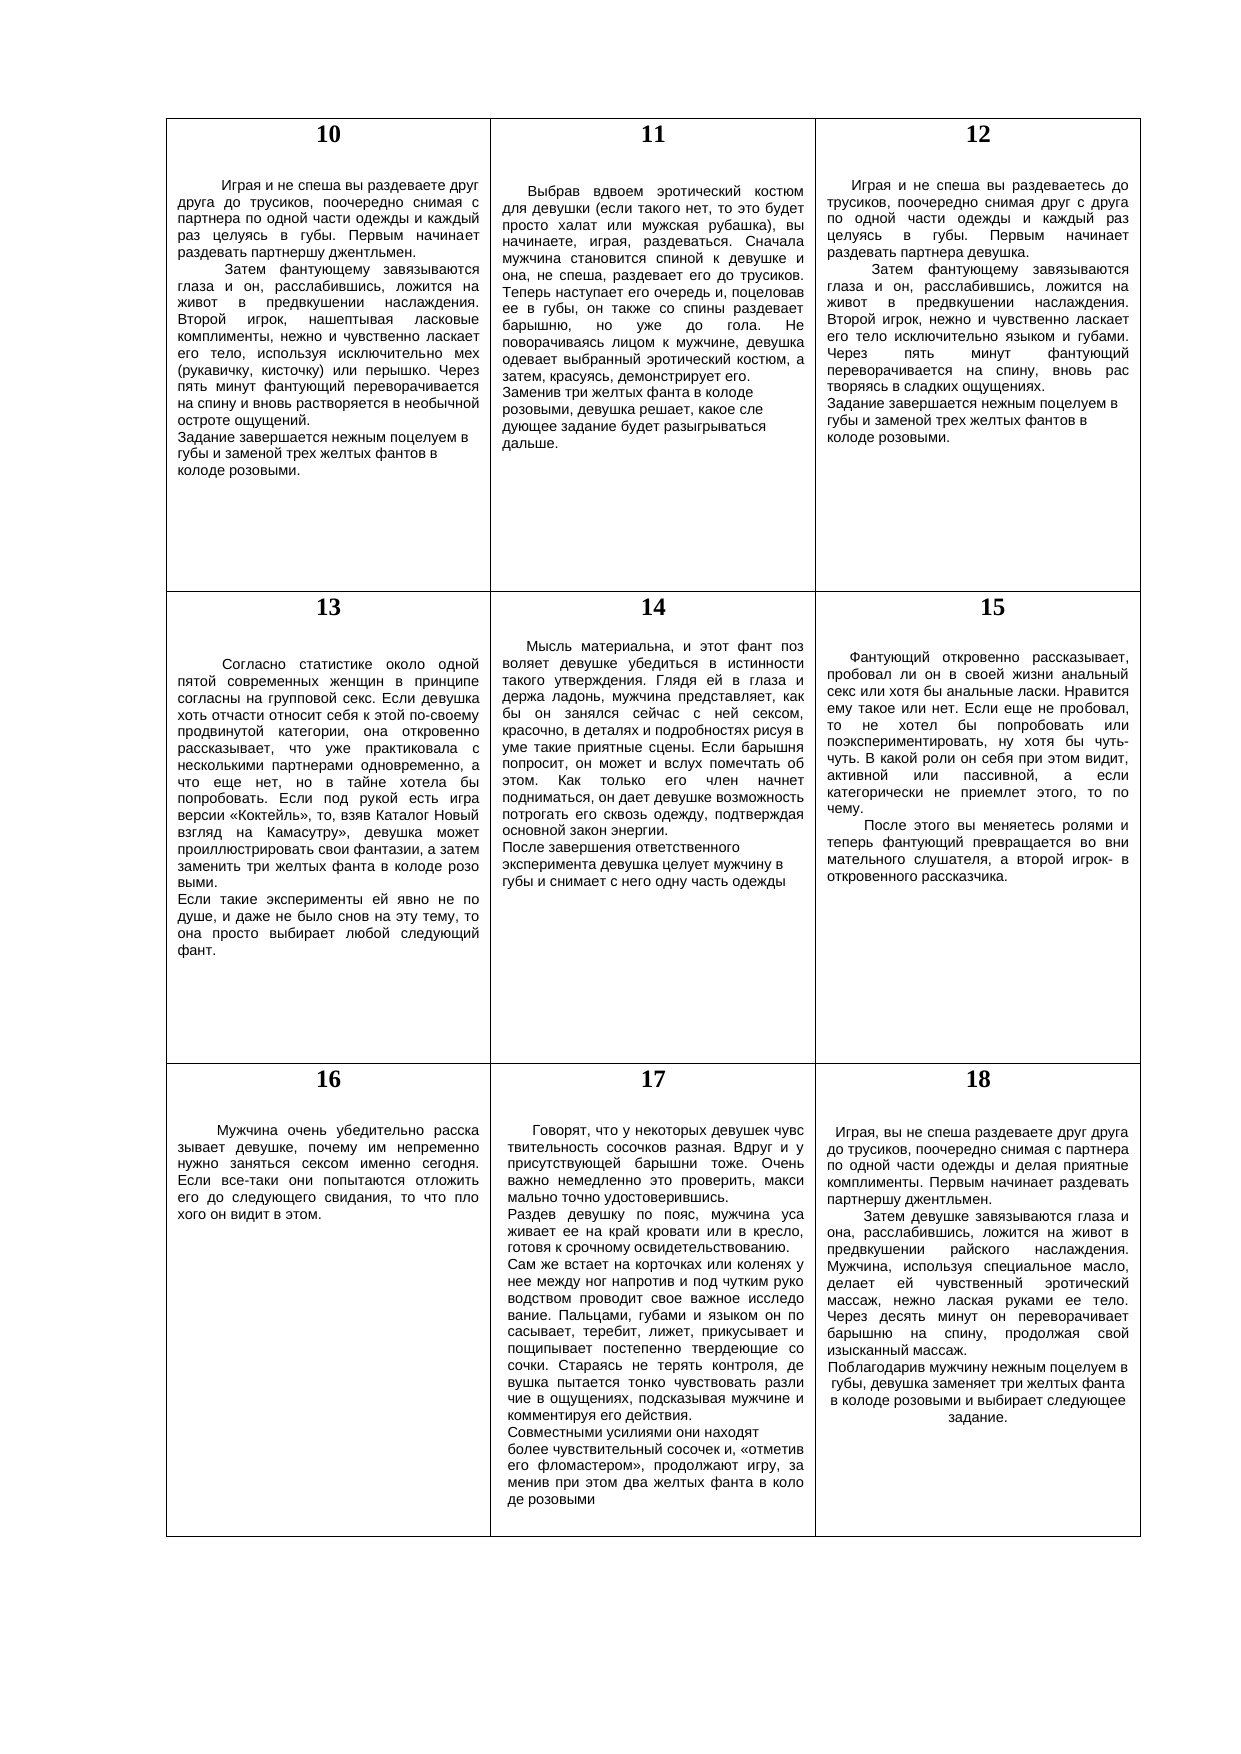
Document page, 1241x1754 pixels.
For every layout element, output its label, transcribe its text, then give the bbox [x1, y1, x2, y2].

table_cell 15 Фантующий откровенно рассказывает, пробовал ли он в своей жизни анальный секс или хотя бы анальные ласки. Нра-вится ему такое или нет. Если еще не про-бовал, то не хотел бы попробовать или поэкспериментировать, ну хотя бы чуть-чуть. В какой роли он себя при этом видит, активной или пассивной, а если категорически не приемлет этого, то по-чему. После этого вы меняетесь ролями и теперь фантующий превращается во вни-мательного слушателя, а второй игрок- в откровенного рассказчика. [816, 592, 1140, 1063]
table_cell 14 Мысль материальна, и этот фант поз-воляет девушке убедиться в истинности такого утверждения. Глядя ей в глаза и держа ладонь, мужчина представляет, как бы он занялся сейчас с ней сексом, красочно, в деталях и подробностях рисуя в уме такие приятные сцены. Если барышня попросит, он может и вслух помечтать об этом. Как только его член начнет подниматься, он дает девушке возможность потрогать его сквозь одежду, подтверждая основной закон энергии. После завершения ответственного эксперимента девушка целует мужчину в губы и снимает с него одну часть одежды [491, 592, 815, 1063]
table_cell 13 Согласно статистике около одной пятой современных женщин в принципе согласны на групповой секс. Если де-вушка хоть отчасти относит себя к этой по-своему продвинутой категории, она откровенно рассказывает, что уже прак-тиковала с несколькими партнерами од-новременно, а что еще нет, но в тайне хотела бы попробовать. Если под ру-кой есть игра версии «Коктейль», то, взяв Каталог Новый взгляд на Кама-сутру», девушка может проиллюстри-ровать свои фантазии, а затем заме-нить три желтых фанта в колоде розо-выми. Если такие эксперименты ей явно не по душе, и даже не было снов на эту тему, то она просто выбирает любой следующий фант. [167, 592, 490, 1063]
table_cell 16 Мужчина очень убедительно расска-зывает девушке, почему им непременно нужно заняться сексом именно сегодня. Если все-таки они попытаются отложить его до следующего свидания, то что пло-хого он видит в этом. [167, 1064, 490, 1536]
table_header 10 Играя и не спеша вы раздеваете друг друга до трусиков, поочередно снимая с партнера по одной части одежды и каж-дый раз целуясь в губы. Первым начина-ет раздевать партнершу джентльмен. Затем фантующему завязываются глаза и он, расслабившись, ложится на живот в предвкушении наслаждения. Второй игрок, нашептывая ласковые комплименты, нежно и чувственно лас-кает его тело, используя исключитель-но мех (рукавичку, кисточку) или пе-рышко. Через пять минут фантующий переворачивается на спину и вновь рас-творяется в необычной остроте ощуще-ний. Задание завершается нежным по-целуем в губы и заменой трех желтых фантов в колоде розовыми. [167, 119, 490, 591]
table_header 11 Выбрав вдвоем эротический костюм для девушки (если такого нет, то это будет просто халат или мужская рубаш-ка), вы начинаете, играя, раздеваться. Сначала мужчина становится спиной к девушке и она, не спеша, раздевает его до трусиков. Теперь наступает его оче-редь и, поцеловав ее в губы, он также со спины раздевает барышню, но уже до гола. Не поворачиваясь лицом к мужчи-не, девушка одевает выбранный эроти-ческий костюм, а затем, красуясь, де-монстрирует его. Заменив три желтых фанта в колоде розовыми, девушка решает, какое сле-дующее задание будет разыгрываться дальше. [491, 119, 815, 591]
table_header 12 Играя и не спеша вы раздеваетесь до трусиков, поочередно снимая друг с друга по одной части одежды и каждый раз целуясь в губы. Первым начинает раздевать партнера девушка. Затем фантующему завязываются глаза и он, расслабившись, ложится на живот в предвкушении наслаждения. Второй игрок, нежно и чувственно лас-кает его тело исключительно языком и губами. Через пять минут фантующий переворачивается на спину, вновь рас-творяясь в сладких ощущениях. Задание завершается нежным по-целуем в губы и заменой трех желтых фантов в колоде розовыми. [816, 119, 1140, 591]
table_cell 18 Играя, вы не спеша раздеваете друг друга до трусиков, поочередно снимая с партнера по одной части одежды и делая приятные комплименты. Первым начина-ет раздевать партнершу джентльмен. Затем девушке завязываются глаза и она, расслабившись, ложится на живот в предвкушении райского наслаждения. Мужчина, используя специальное масло, делает ей чувственный эротический массаж, нежно лаская руками ее тело. Через десять минут он переворачивает барышню на спину, продолжая свой изысканный массаж. Поблагодарив мужчину нежным поцелуем в губы, девушка заменяет три желтых фанта в колоде розовыми и выбирает следующее задание. [816, 1064, 1140, 1536]
table_cell 17 Говорят, что у некоторых девушек чувс-твительность сосочков разная. Вдруг и у присутствующей барышни тоже. Очень важно немедленно это проверить, макси-мально точно удостоверившись. Раздев девушку по пояс, мужчина уса-живает ее на край кровати или в кресло, готовя к срочному освидетельствованию. Сам же встает на корточках или коленях у нее между ног напротив и под чутким руко-водством проводит свое важное исследо-вание. Пальцами, губами и языком он по-сасывает, теребит, лижет, прикусывает и пощипывает постепенно твердеющие со-сочки. Стараясь не терять контроля, де-вушка пытается тонко чувствовать разли-чие в ощущениях, подсказывая мужчине и комментируя его действия. Совместными усилиями они находят более чувствительный сосочек и, «отметив его фломастером», продолжают игру, за-менив при этом два желтых фанта в коло-де розовыми [491, 1064, 815, 1536]
